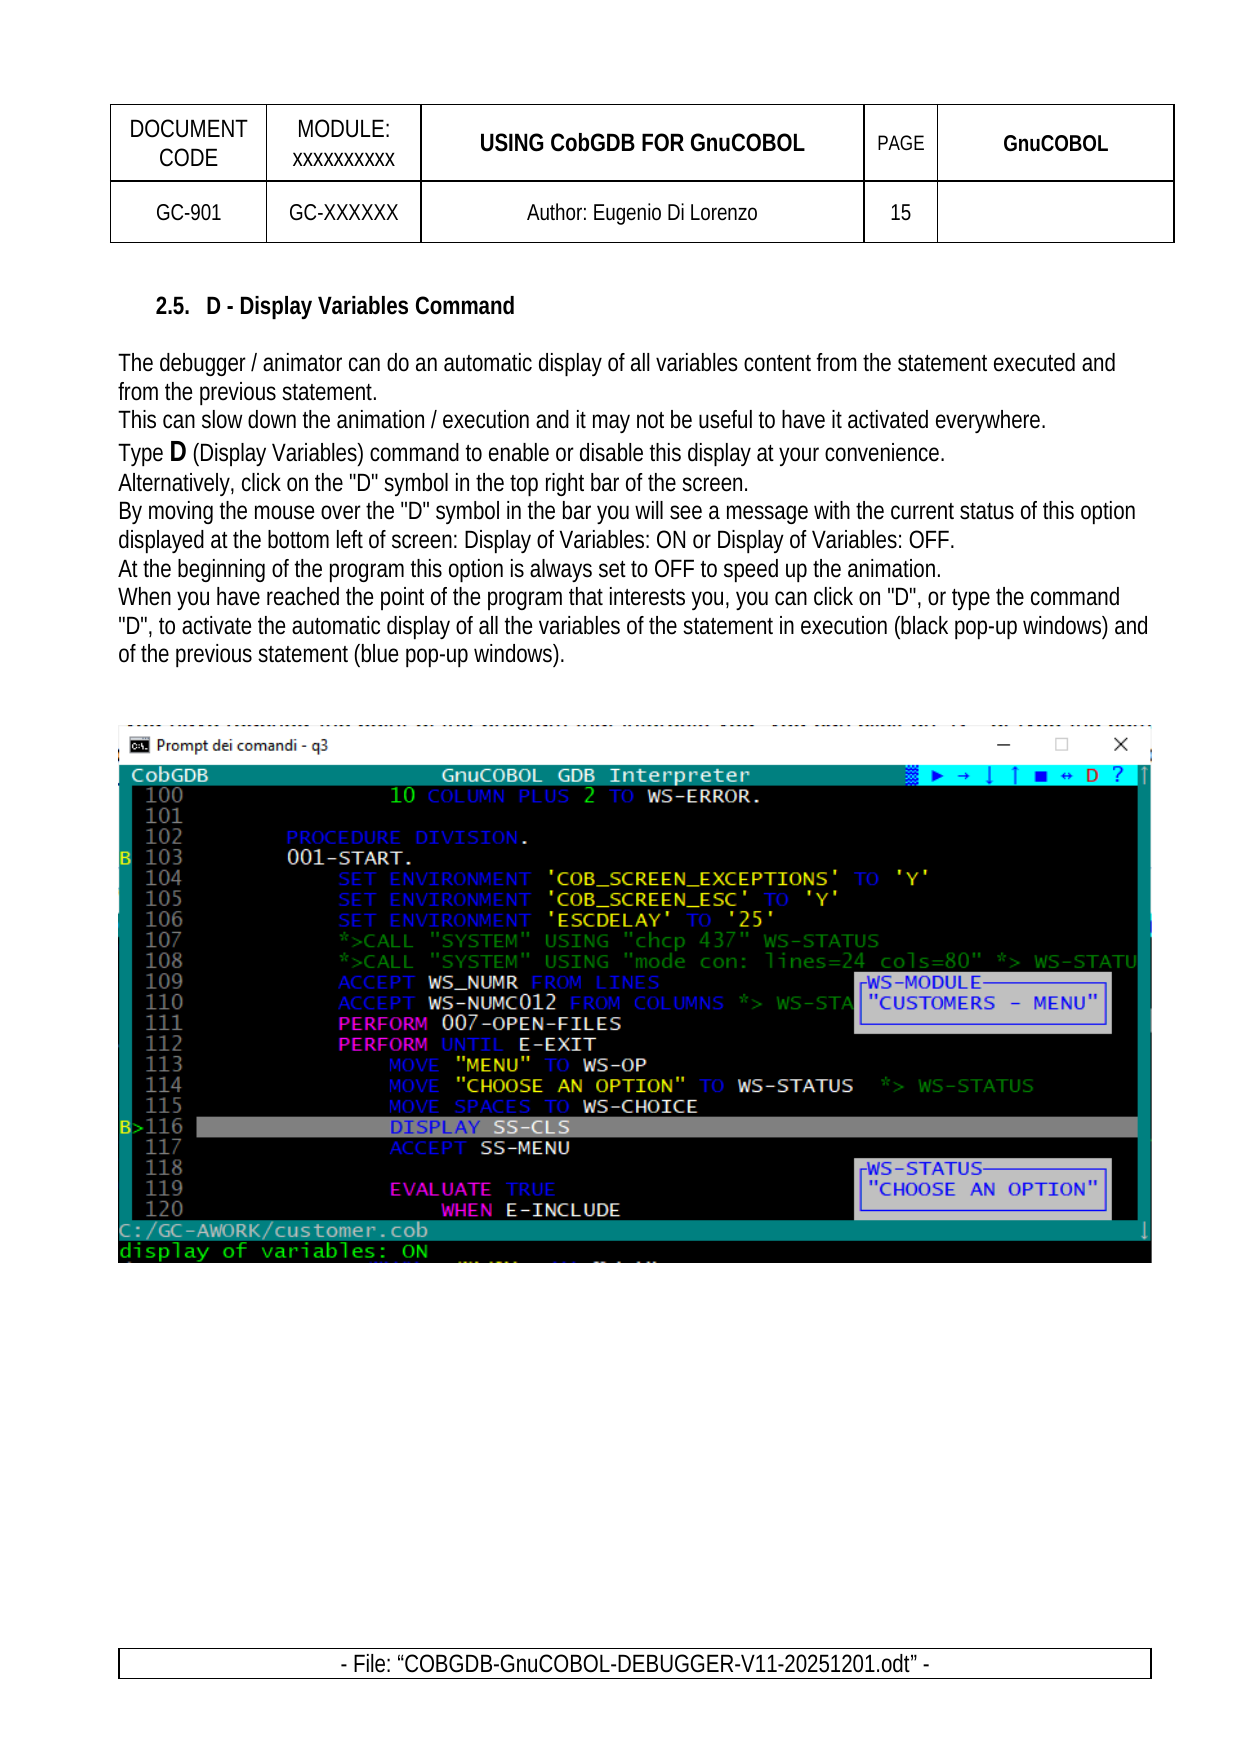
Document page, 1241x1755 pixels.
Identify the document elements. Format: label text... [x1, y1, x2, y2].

text Alternatively, click on the "D" symbol in the top right bar of the screen. [118, 468, 1152, 496]
subtitle D - Display Variables Command [156, 291, 1152, 319]
text The debugger / animator can do an automatic display of all variables content from the statement executed and from the previous statement. [118, 348, 1152, 406]
text Type D (Display Variables) command to enable or disable this display at your convenience. [118, 434, 1152, 468]
text At the beginning of the program this option is always set to OFF to speed up the animation. [118, 553, 1152, 582]
picture [118, 725, 1152, 1263]
text When you have reached the point of the program that interests you, you can click on "D", or type the command "D", to activate the automatic display of all the variables of the statement in execution (black pop-up windows) and of the previous statement (blue pop-up windows). [118, 582, 1152, 668]
text By moving the mouse over the "D" symbol in the bar you will see a message with the current status of this option displayed at the bottom left of screen: Display of Variables: ON or Display of Variables: OFF. [118, 496, 1152, 553]
text This can slow down the animation / execution and it may not be useful to have it activated everywhere. [118, 406, 1152, 434]
